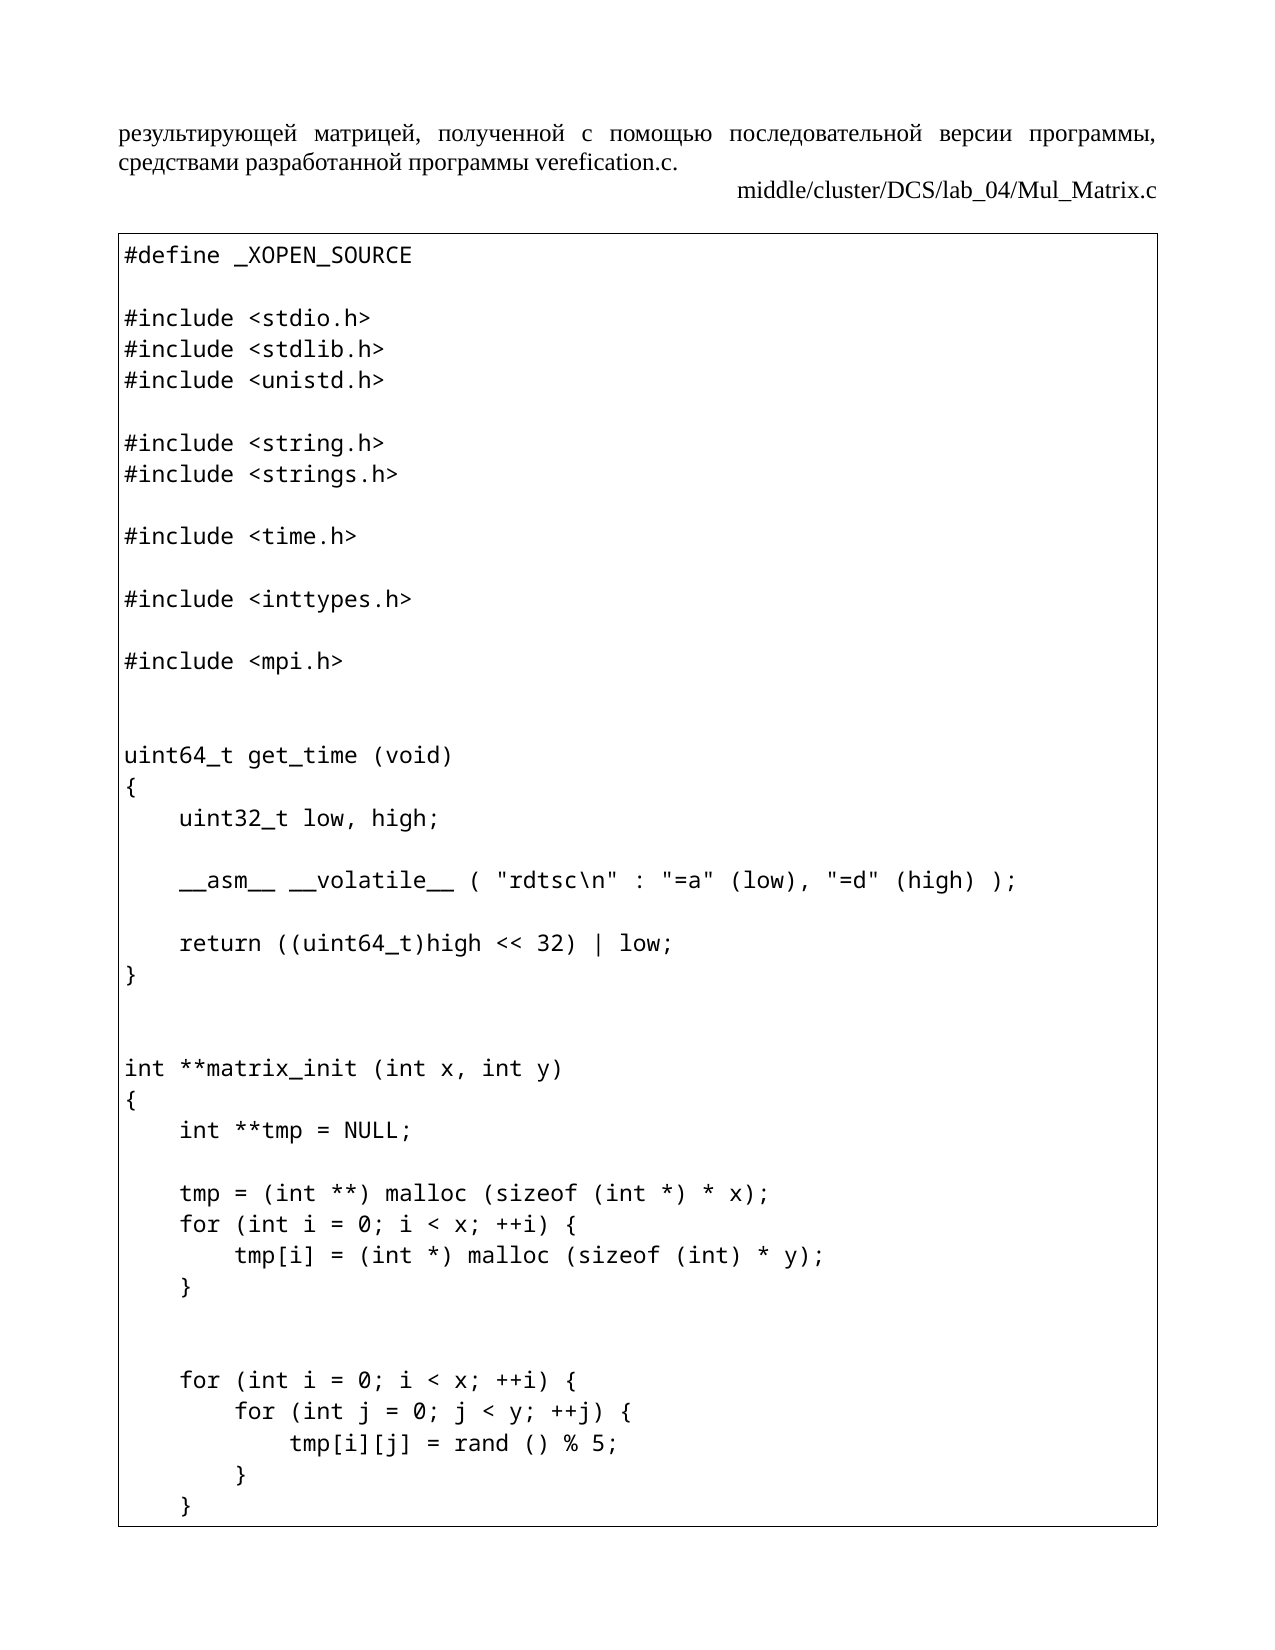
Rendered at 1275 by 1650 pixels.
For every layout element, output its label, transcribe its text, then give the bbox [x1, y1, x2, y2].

table_header #define _XOPEN_SOURCE #include <stdio.h> #include <stdlib.h> #include <unistd.h> #include <string.h> #include <strings.h> #include <time.h> #include <inttypes.h> #include <mpi.h> uint64_t get_time (void) { uint32_t low, high; __asm__ __volatile__ ( "rdtsc\n" : "=a" (low), "=d" (high) ); return ((uint64_t)high << 32) | low; } int **matrix_init (int x, int y) { int **tmp = NULL; tmp = (int **) malloc (sizeof (int *) * x); for (int i = 0; i < x; ++i) { tmp[i] = (int *) malloc (sizeof (int) * y); } for (int i = 0; i < x; ++i) { for (int j = 0; j < y; ++j) { tmp[i][j] = rand () % 5; } } [119, 234, 1157, 1526]
text результирующей матрицей, полученной с помощью последовательной версии программы, средствами разработанной программы verefication.c. [118, 118, 1157, 176]
text middle/cluster/DCS/lab_04/Mul_Matrix.c [118, 176, 1157, 204]
